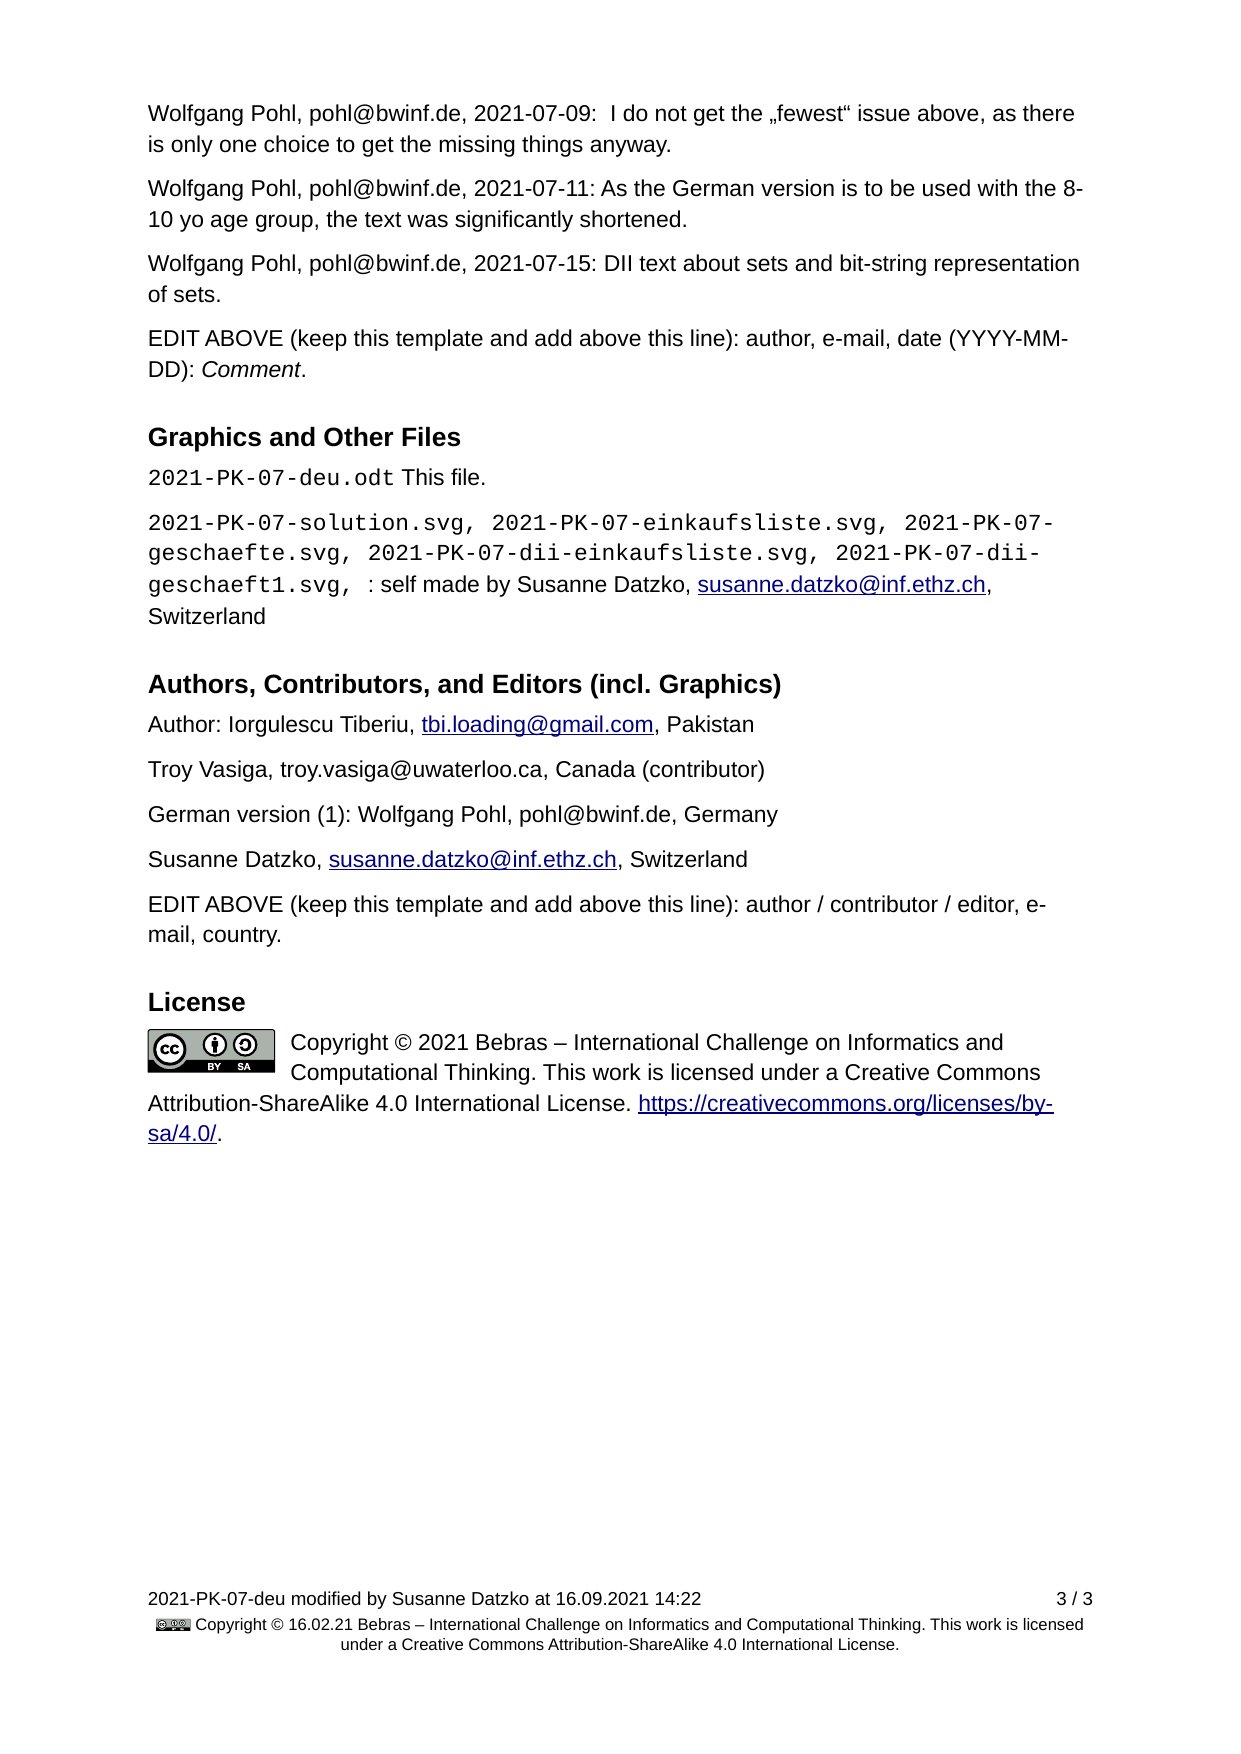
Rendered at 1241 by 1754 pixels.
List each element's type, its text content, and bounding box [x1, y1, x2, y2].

text Copyright © 2021 Bebras – International Challenge on Informatics and Computational Thinking. This work is licensed under a Creative Commons Attribution-ShareAlike 4.0 International License. https://creativecommons.org/licenses/by-sa/4.0/. [148, 1029, 1093, 1146]
text Susanne Datzko, susanne.datzko@inf.ethz.ch, Switzerland [148, 846, 1093, 872]
text German version (1): Wolfgang Pohl, pohl@bwinf.de, Germany [148, 801, 1093, 827]
subtitle Authors, Contributors, and Editors (incl. Graphics) [148, 668, 1093, 699]
subtitle License [148, 986, 1093, 1017]
text Wolfgang Pohl, pohl@bwinf.de, 2021-07-15: DII text about sets and bit-string representation of sets. [148, 250, 1093, 307]
text EDIT ABOVE (keep this template and add above this line): author / contributor / editor, e-mail, country. [148, 891, 1093, 947]
text 2021-PK-07-deu.odt This file. [148, 464, 1093, 492]
text EDIT ABOVE (keep this template and add above this line): author, e-mail, date (YYYY-MM-DD): Comment. [148, 325, 1093, 382]
text Troy Vasiga, troy.vasiga@uwaterloo.ca, Canada (contributor) [148, 756, 1093, 782]
subtitle Graphics and Other Files [148, 421, 1093, 452]
text Wolfgang Pohl, pohl@bwinf.de, 2021-07-09: I do not get the „fewest“ issue above, as there is only one choice to get the missing things anyway. [148, 100, 1093, 157]
text 2021-PK-07-solution.svg, 2021-PK-07-einkaufsliste.svg, 2021-PK-07-geschaefte.svg, 2021-PK-07-dii-einkaufsliste.svg, 2021-PK-07-dii-geschaeft1.svg, : self made by Susanne Datzko, susanne.datzko@inf.ethz.ch, Switzerland [148, 511, 1093, 629]
text Author: Iorgulescu Tiberiu, tbi.loading@gmail.com, Pakistan [148, 711, 1093, 738]
text Wolfgang Pohl, pohl@bwinf.de, 2021-07-11: As the German version is to be used with the 8-10 yo age group, the text was significantly shortened. [148, 175, 1093, 232]
